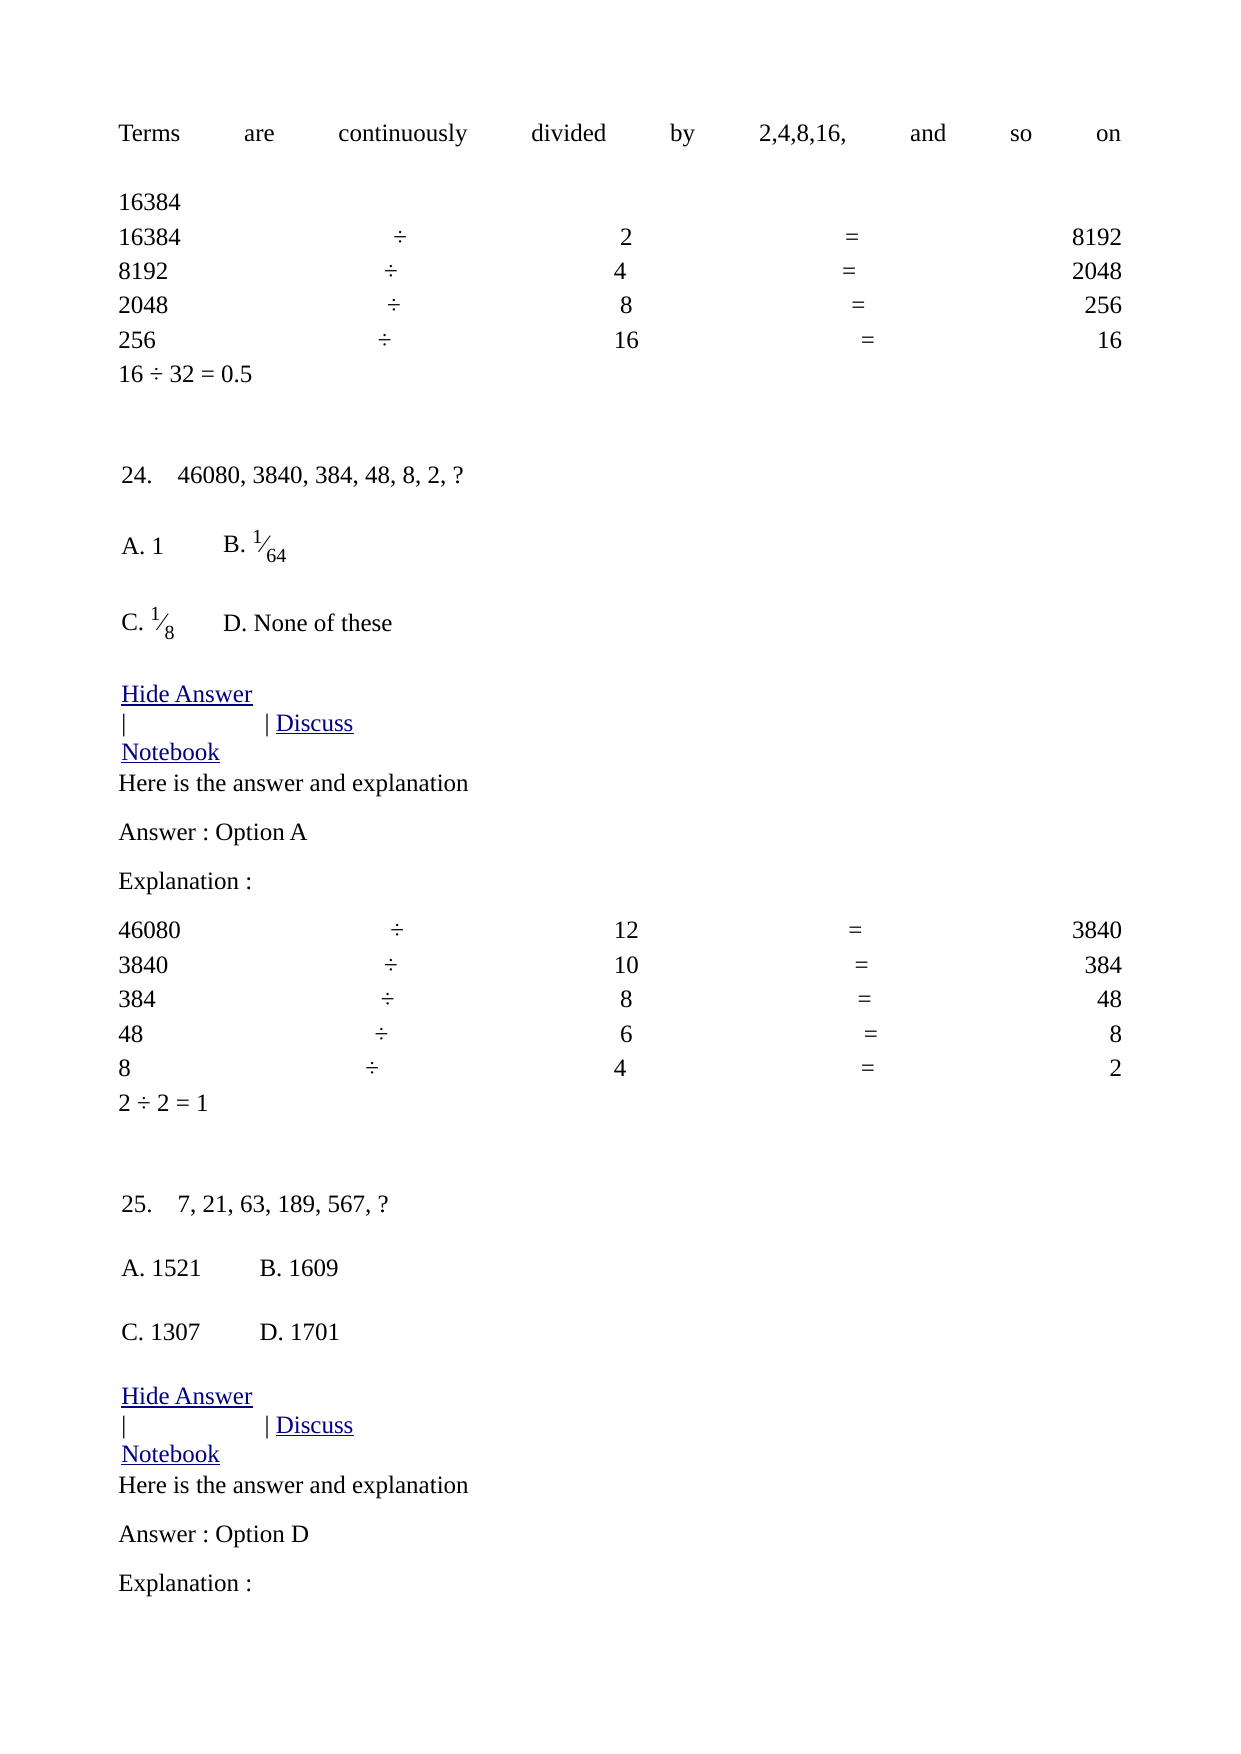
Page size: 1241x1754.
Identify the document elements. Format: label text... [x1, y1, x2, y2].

table_cell C. 1⁄8 [118, 599, 220, 676]
table_cell B. 1609 [256, 1250, 399, 1314]
table_header 25. 7, 21, 63, 189, 567, ? [118, 1186, 399, 1250]
text Terms are continuously divided by 2,4,8,16, and so on 16384 16384 ÷ 2 = 8192 8192 ÷ 4 = 2048 2048 ÷ 8 = 256 256 ÷ 16 = 16 16 ÷ 32 = 0.5 [118, 118, 1122, 388]
table_header 24. 46080, 3840, 384, 48, 8, 2, ? [118, 458, 474, 522]
table_cell A. 1521 [118, 1250, 256, 1314]
text Here is the answer and explanation [118, 1470, 1122, 1499]
table_header | Discuss [261, 1378, 364, 1470]
table_header | Discuss [261, 676, 364, 768]
table_cell B. 1⁄64 [220, 522, 474, 599]
table_cell D. None of these [220, 599, 474, 676]
text Here is the answer and explanation [118, 768, 1122, 797]
text 46080 ÷ 12 = 3840 3840 ÷ 10 = 384 384 ÷ 8 = 48 48 ÷ 6 = 8 8 ÷ 4 = 2 2 ÷ 2 = 1 [118, 916, 1122, 1117]
text Explanation : [118, 866, 1122, 895]
table_header Hide Answer | Notebook [118, 1378, 261, 1470]
table_cell C. 1307 [118, 1314, 256, 1378]
text Answer : Option A [118, 817, 1122, 846]
table_cell D. 1701 [256, 1314, 399, 1378]
table_cell A. 1 [118, 522, 220, 599]
table_header Hide Answer | Notebook [118, 676, 261, 768]
text Explanation : [118, 1568, 1122, 1597]
text Answer : Option D [118, 1519, 1122, 1548]
